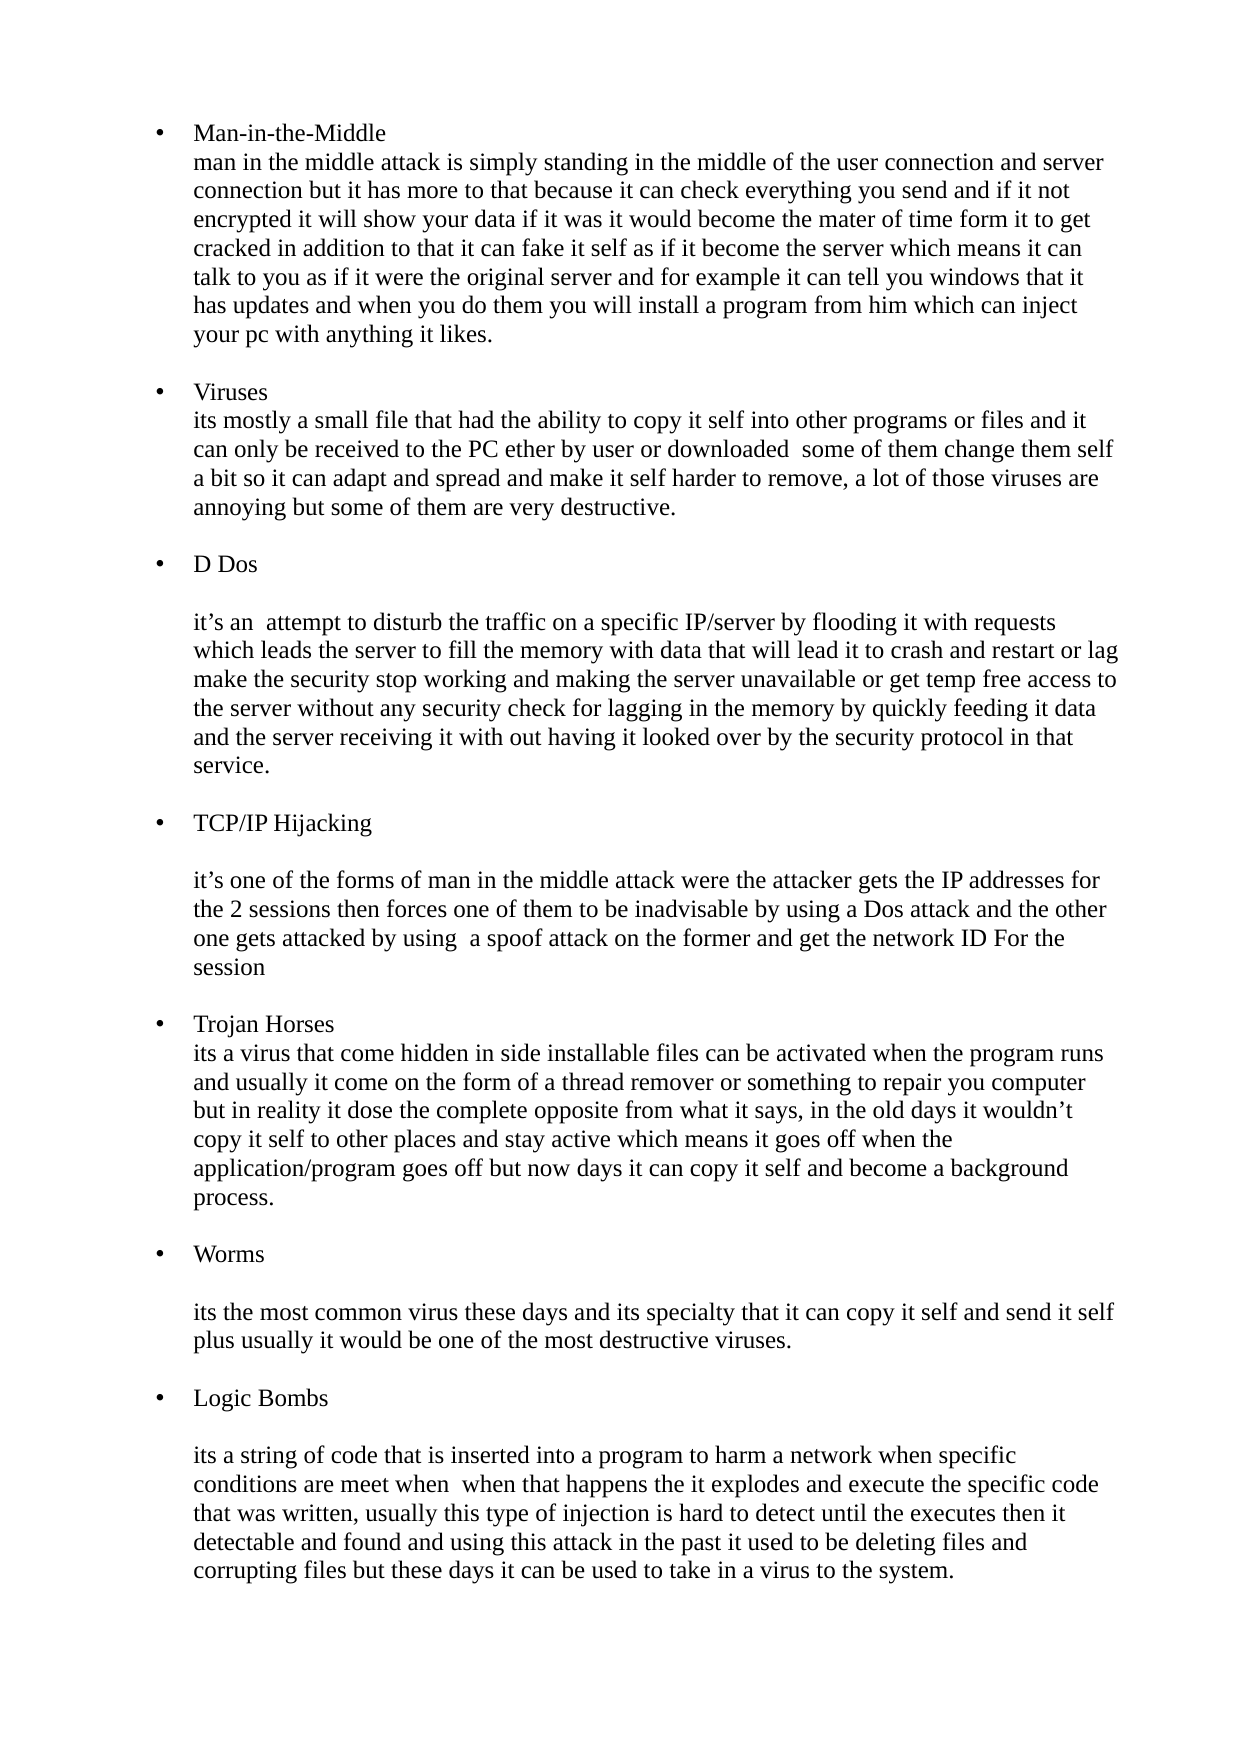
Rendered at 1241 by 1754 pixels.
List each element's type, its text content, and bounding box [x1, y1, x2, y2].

list Viruses its mostly a small file that had the ability to copy it self into other programs or files and it can only be received to the PC ether by user or downloaded some of them change them self a bit so it can adapt and spread and make it self harder to remove, a lot of those viruses are annoying but some of them are very destructive. [156, 377, 1122, 549]
list Worms its the most common virus these days and its specialty that it can copy it self and send it self plus usually it would be one of the most destructive viruses. [156, 1239, 1122, 1383]
list Logic Bombs its a string of code that is inserted into a program to harm a network when specific conditions are meet when when that happens the it explodes and execute the specific code that was written, usually this type of injection is hard to detect until the executes then it detectable and found and using this attack in the past it used to be deleting files and corrupting files but these days it can be used to take in a virus to the system. [156, 1383, 1122, 1613]
list Man-in-the-Middle man in the middle attack is simply standing in the middle of the user connection and server connection but it has more to that because it can check everything you send and if it not encrypted it will show your data if it was it would become the mater of time form it to get cracked in addition to that it can fake it self as if it become the server which means it can talk to you as if it were the original server and for example it can tell you windows that it has updates and when you do them you will install a program from him which can inject your pc with anything it likes. [156, 118, 1122, 377]
list Trojan Horses its a virus that come hidden in side installable files can be activated when the program runs and usually it come on the form of a thread remover or something to repair you computer but in reality it dose the complete opposite from what it says, in the old days it wouldn’t copy it self to other places and stay active which means it goes off when the application/program goes off but now days it can copy it self and become a background process. [156, 1009, 1122, 1239]
list TCP/IP Hijacking it’s one of the forms of man in the middle attack were the attacker gets the IP addresses for the 2 sessions then forces one of them to be inadvisable by using a Dos attack and the other one gets attacked by using a spoof attack on the former and get the network ID For the session [156, 808, 1122, 1009]
list D Dos it’s an attempt to disturb the traffic on a specific IP/server by flooding it with requests which leads the server to fill the memory with data that will lead it to crash and restart or lag make the security stop working and making the server unavailable or get temp free access to the server without any security check for lagging in the memory by quickly feeding it data and the server receiving it with out having it looked over by the security protocol in that service. [156, 549, 1122, 808]
